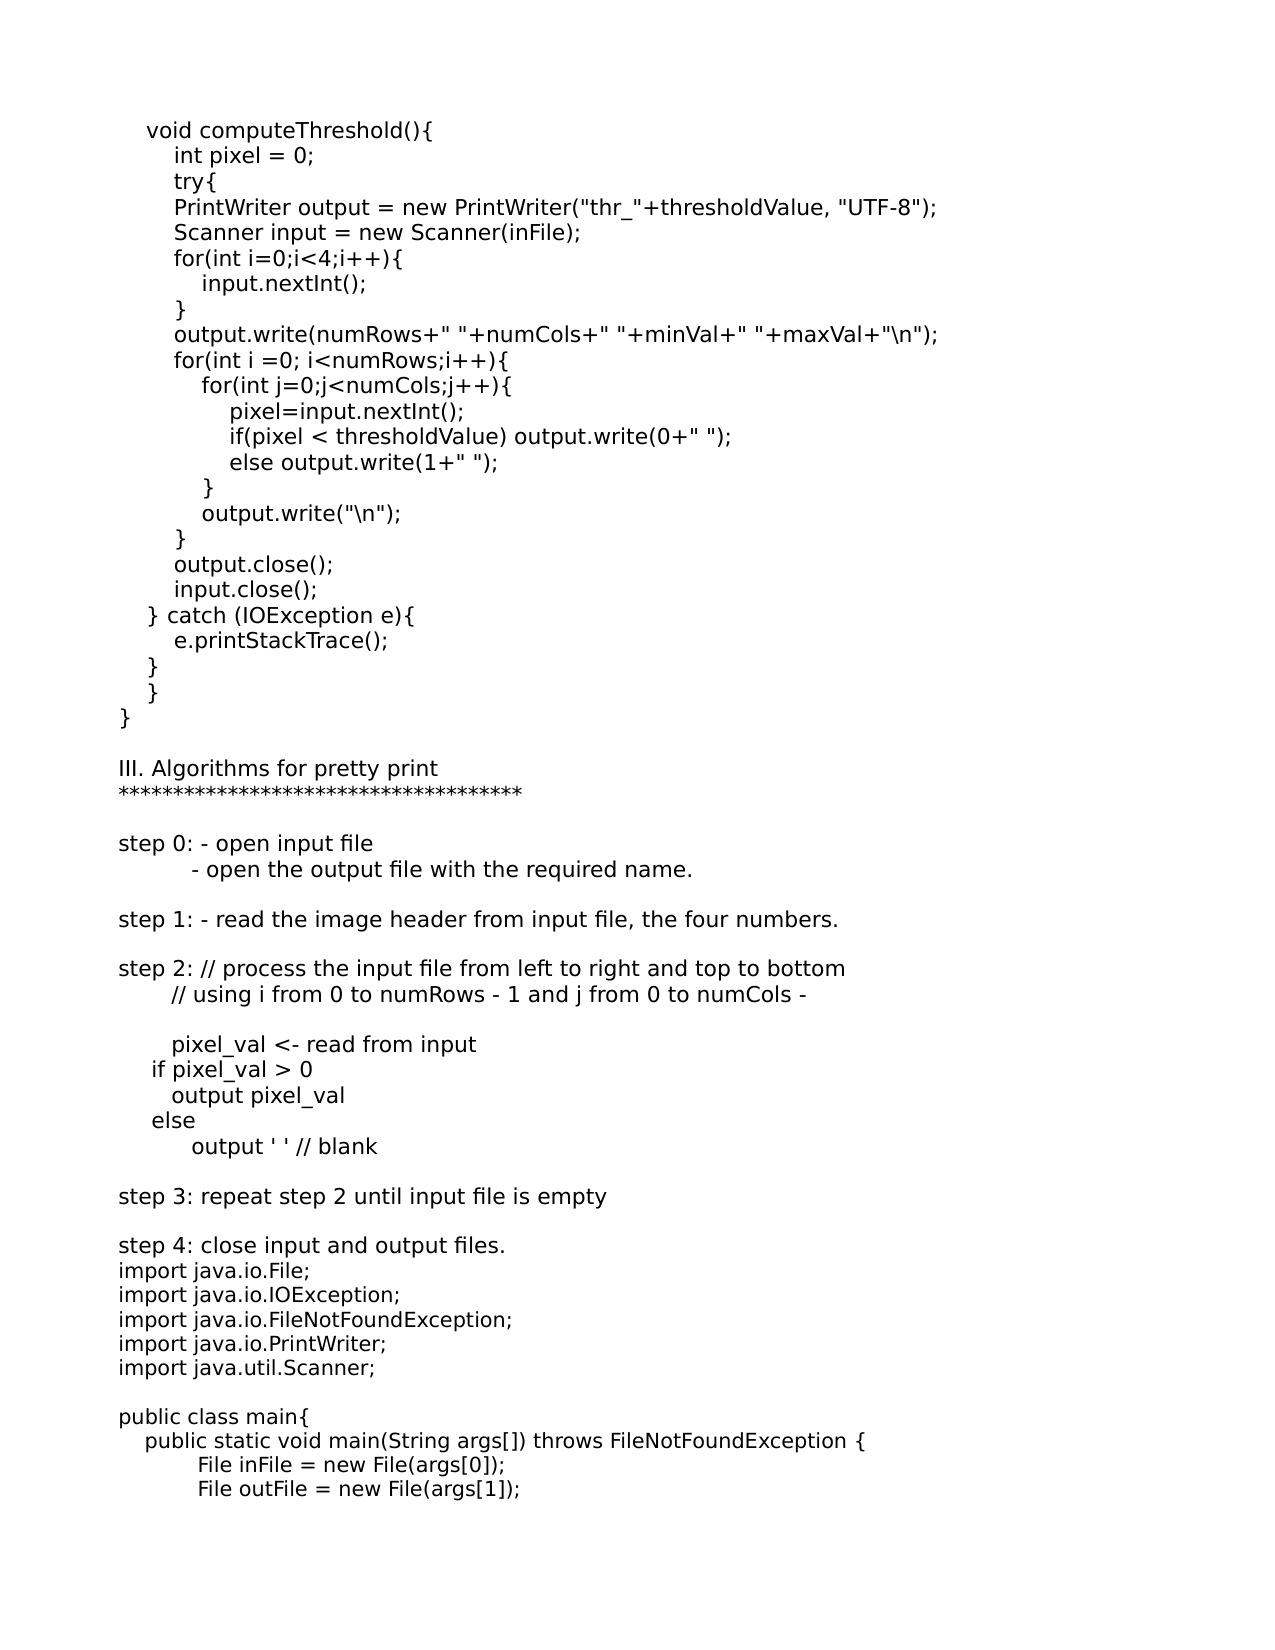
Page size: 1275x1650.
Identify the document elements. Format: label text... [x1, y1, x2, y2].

text pixel=input.nextInt(); [118, 399, 1157, 424]
text import java.io.FileNotFoundException; [118, 1308, 1157, 1332]
text } [118, 654, 1157, 679]
text Scanner input = new Scanner(inFile); [118, 220, 1157, 246]
text input.nextInt(); [118, 271, 1157, 297]
text III. Algorithms for pretty print [118, 756, 1157, 782]
text } [118, 705, 1157, 731]
text try{ [118, 169, 1157, 195]
text step 2: // process the input file from left to right and top to bottom [118, 957, 1157, 982]
text ************************************* [118, 782, 1157, 807]
text import java.io.IOException; [118, 1283, 1157, 1308]
text } [118, 526, 1157, 552]
text for(int i =0; i<numRows;i++){ [118, 348, 1157, 373]
text step 1: - read the image header from input file, the four numbers. [118, 907, 1157, 932]
text output ' ' // blank [118, 1134, 1157, 1159]
text output pixel_val [118, 1083, 1157, 1108]
text input.close(); [118, 577, 1157, 603]
text step 4: close input and output files. [118, 1233, 1157, 1259]
text File inFile = new File(args[0]); [118, 1453, 1157, 1477]
text import java.util.Scanner; [118, 1356, 1157, 1380]
text for(int j=0;j<numCols;j++){ [118, 373, 1157, 399]
text void computeThreshold(){ [118, 118, 1157, 144]
text } catch (IOException e){ [118, 603, 1157, 628]
text // using i from 0 to numRows - 1 and j from 0 to numCols - [118, 982, 1157, 1008]
text else [118, 1108, 1157, 1134]
text public class main{ [118, 1405, 1157, 1429]
text output.write("\n"); [118, 501, 1157, 526]
text - open the output file with the required name. [118, 857, 1157, 882]
text import java.io.File; [118, 1259, 1157, 1283]
text } [118, 297, 1157, 322]
text for(int i=0;i<4;i++){ [118, 246, 1157, 271]
text e.printStackTrace(); [118, 628, 1157, 654]
text } [118, 679, 1157, 705]
text } [118, 475, 1157, 501]
text step 0: - open input file [118, 831, 1157, 857]
text if(pixel < thresholdValue) output.write(0+" "); [118, 424, 1157, 450]
text else output.write(1+" "); [118, 450, 1157, 475]
text File outFile = new File(args[1]); [118, 1477, 1157, 1502]
text output.write(numRows+" "+numCols+" "+minVal+" "+maxVal+"\n"); [118, 322, 1157, 348]
text pixel_val <- read from input [118, 1032, 1157, 1057]
text output.close(); [118, 552, 1157, 577]
text step 3: repeat step 2 until input file is empty [118, 1184, 1157, 1209]
text int pixel = 0; [118, 144, 1157, 169]
text import java.io.PrintWriter; [118, 1332, 1157, 1356]
text public static void main(String args[]) throws FileNotFoundException { [118, 1429, 1157, 1453]
text if pixel_val > 0 [118, 1057, 1157, 1083]
text PrintWriter output = new PrintWriter("thr_"+thresholdValue, "UTF-8"); [118, 195, 1157, 220]
